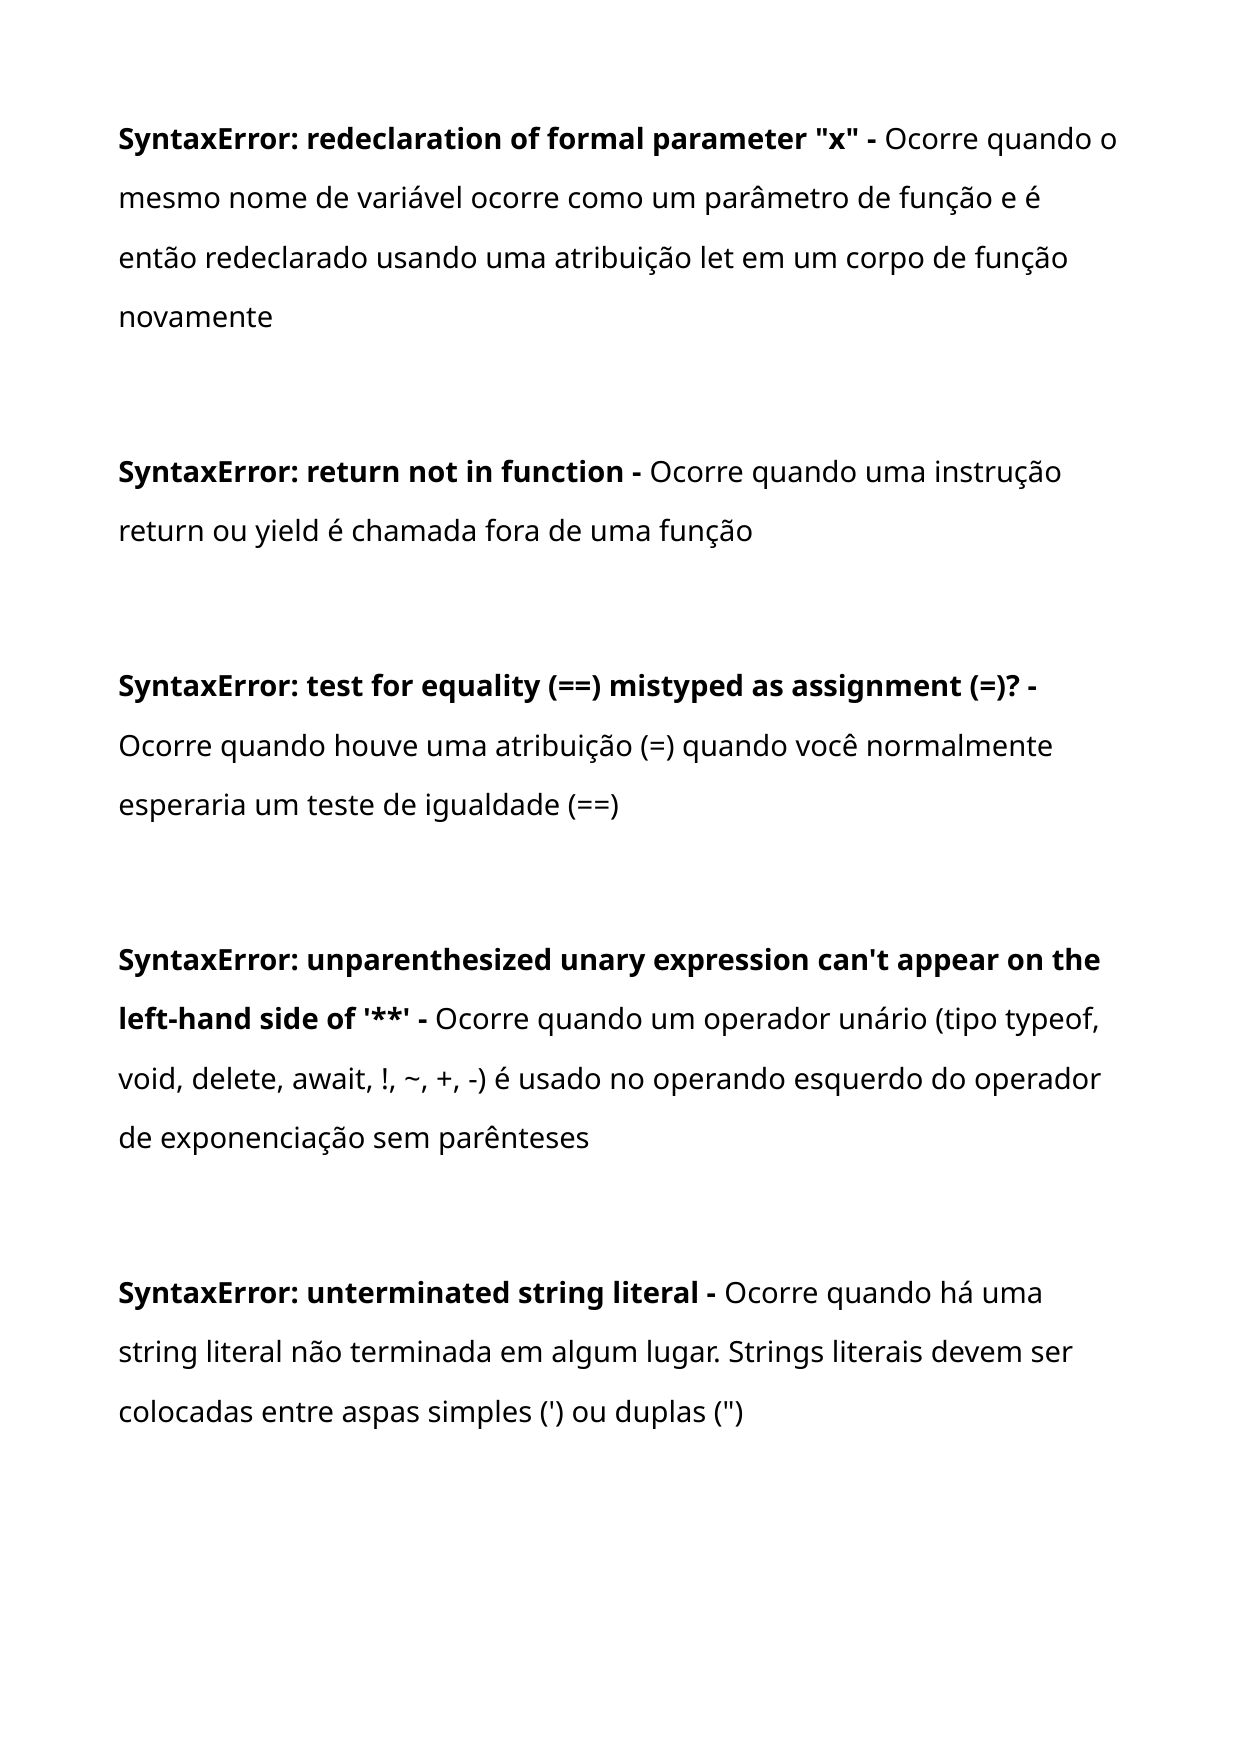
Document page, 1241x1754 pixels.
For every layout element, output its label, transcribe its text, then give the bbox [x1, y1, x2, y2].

subtitle SyntaxError: test for equality (==) mistyped as assignment (=)? - Ocorre quando houve uma atribuição (=) quando você normalmente esperaria um teste de igualdade (==) [118, 665, 1122, 824]
subtitle SyntaxError: unterminated string literal - Ocorre quando há uma string literal não terminada em algum lugar. Strings literais devem ser colocadas entre aspas simples (') ou duplas (") [118, 1272, 1122, 1431]
subtitle SyntaxError: redeclaration of formal parameter "x" - Ocorre quando o mesmo nome de variável ocorre como um parâmetro de função e é então redeclarado usando uma atribuição let em um corpo de função novamente [118, 118, 1122, 336]
subtitle SyntaxError: unparenthesized unary expression can't appear on the left-hand side of '**' - Ocorre quando um operador unário (tipo typeof, void, delete, await, !, ~, +, -) é usado no operando esquerdo do operador de exponenciação sem parênteses [118, 939, 1122, 1157]
subtitle SyntaxError: return not in function - Ocorre quando uma instrução return ou yield é chamada fora de uma função [118, 451, 1122, 550]
